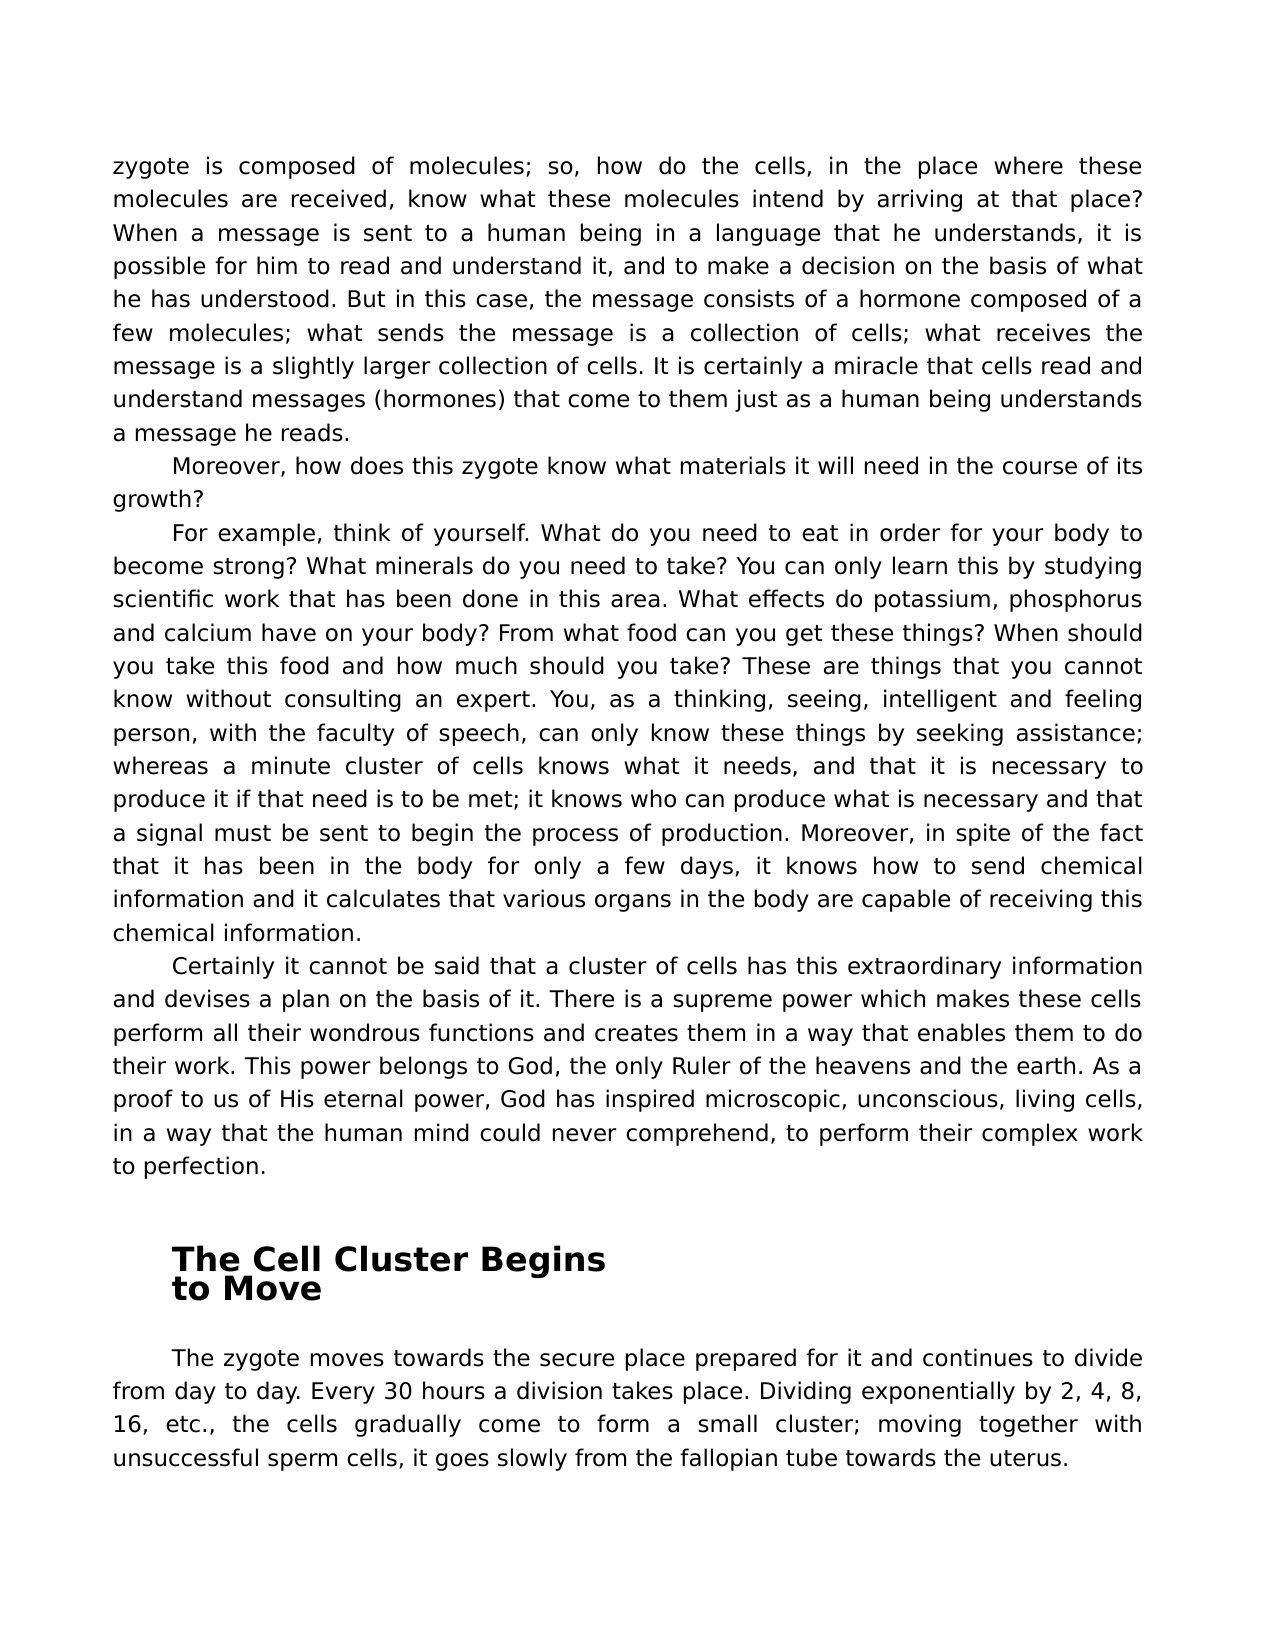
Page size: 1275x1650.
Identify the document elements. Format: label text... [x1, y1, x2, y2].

text For example, think of yourself. What do you need to eat in order for your body to become strong? What minerals do you need to take? You can only learn this by studying scientific work that has been done in this area. What effects do potassium, phosphorus and calcium have on your body? From what food can you get these things? When should you take this food and how much should you take? These are things that you cannot know without consulting an expert. You, as a thinking, seeing, intelligent and feeling person, with the faculty of speech, can only know these things by seeking assistance; whereas a minute cluster of cells knows what it needs, and that it is necessary to produce it if that need is to be met; it knows who can produce what is necessary and that a signal must be sent to begin the process of production. Moreover, in spite of the fact that it has been in the body for only a few days, it knows how to send chemical information and it calculates that various organs in the body are capable of receiving this chemical information. [112, 514, 1145, 948]
text The zygote moves towards the secure place prepared for it and continues to divide from day to day. Every 30 hours a division takes place. Dividing exponentially by 2, 4, 8, 16, etc., the cells gradually come to form a small cluster; moving together with unsuccessful sperm cells, it goes slowly from the fallopian tube towards the uterus. [112, 1339, 1145, 1473]
text Certainly it cannot be said that a cluster of cells has this extraordinary information and devises a plan on the basis of it. There is a supreme power which makes these cells perform all their wondrous functions and creates them in a way that enables them to do their work. This power belongs to God, the only Ruler of the heavens and the earth. As a proof to us of His eternal power, God has inspired microscopic, unconscious, living cells, in a way that the human mind could never comprehend, to perform their complex work to perfection. [112, 948, 1145, 1181]
text The Cell Cluster Begins [112, 1248, 1145, 1277]
text Moreover, how does this zygote know what materials it will need in the course of its growth? [112, 448, 1145, 514]
text zygote is composed of molecules; so, how do the cells, in the place where these molecules are received, know what these molecules intend by arriving at that place? When a message is sent to a human being in a language that he understands, it is possible for him to read and understand it, and to make a decision on the basis of what he has understood. But in this case, the message consists of a hormone composed of a few molecules; what sends the message is a collection of cells; what receives the message is a slightly larger collection of cells. It is certainly a miracle that cells read and understand messages (hormones) that come to them just as a human being understands a message he reads. [112, 148, 1145, 448]
text to Move [112, 1277, 1145, 1306]
